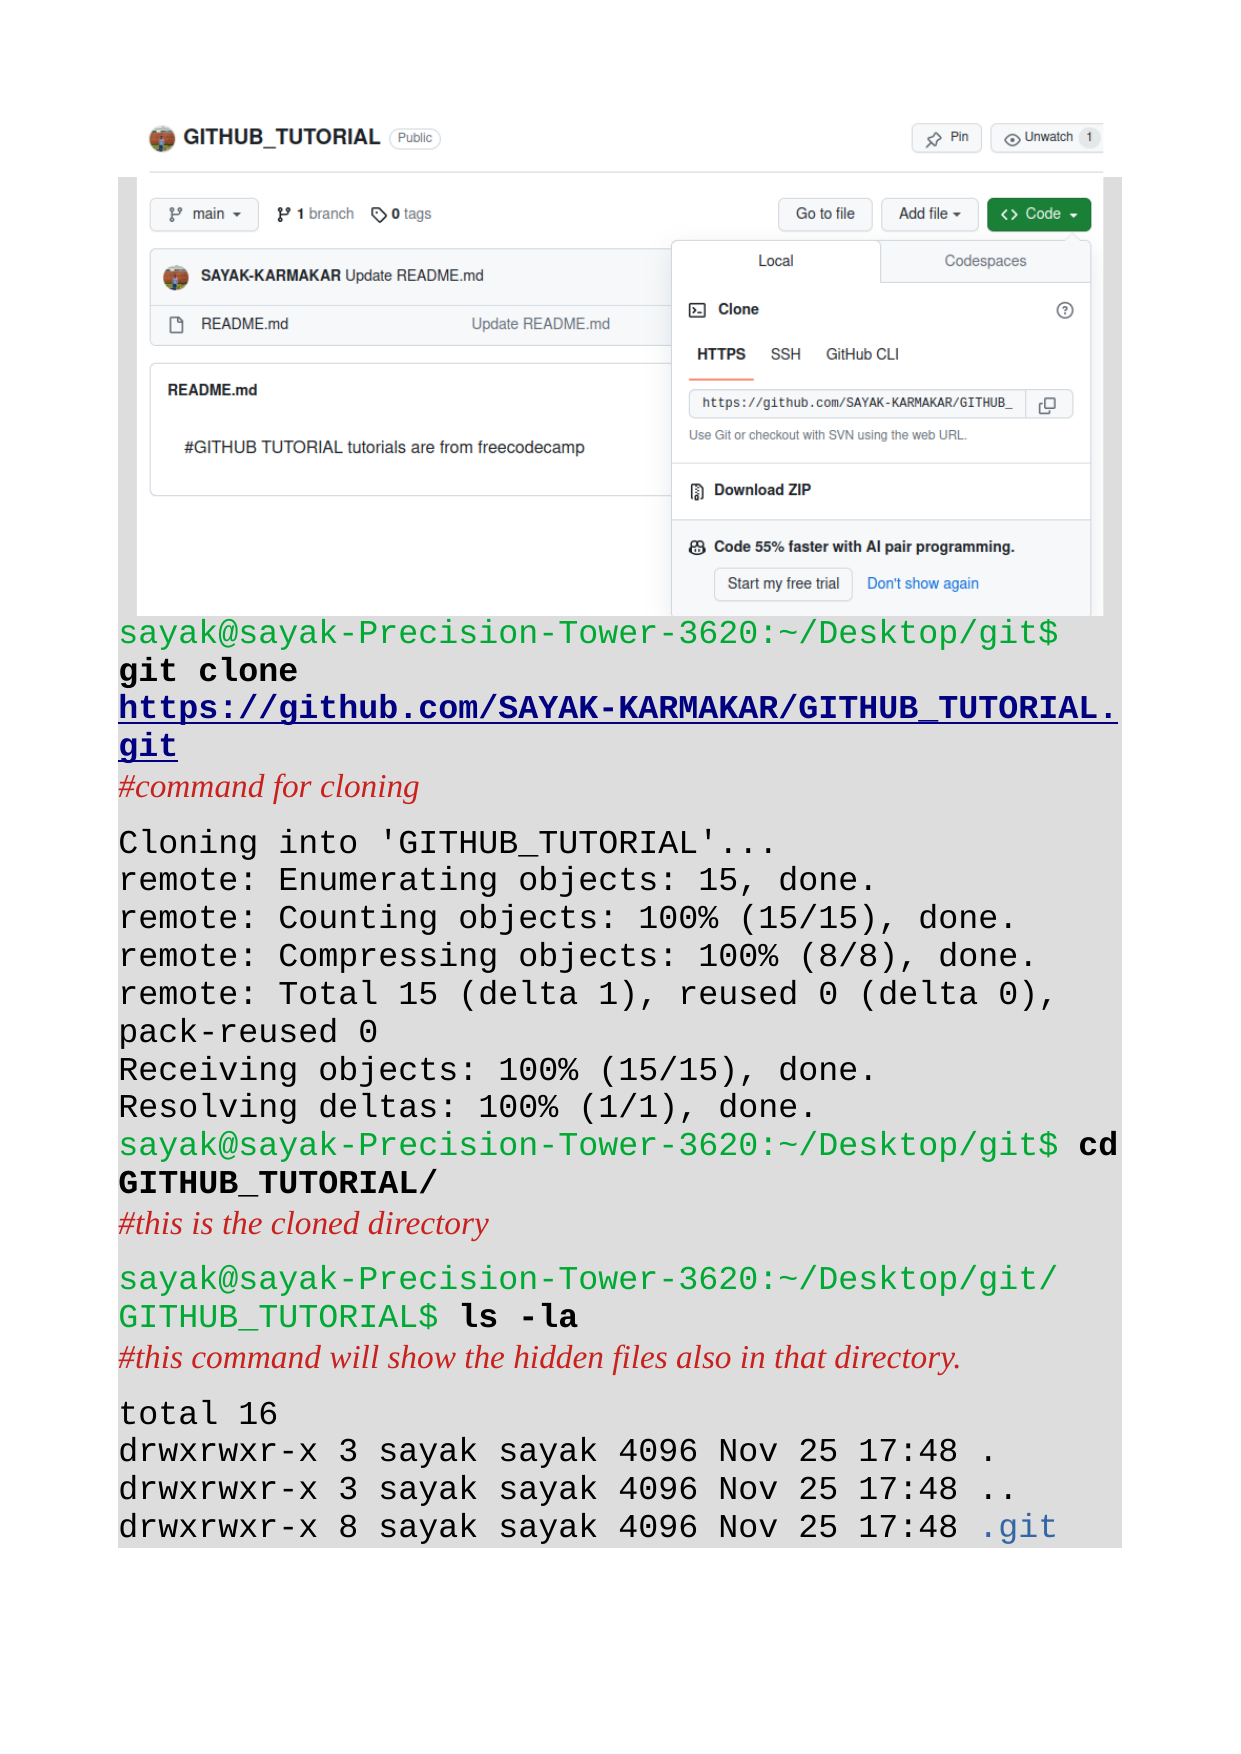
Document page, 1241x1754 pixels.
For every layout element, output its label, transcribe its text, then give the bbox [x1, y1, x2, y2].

text drwxrwxr-x 8 sayak sayak 4096 Nov 25 17:48 .git [118, 1510, 1122, 1548]
text sayak@sayak-Precision-Tower-3620:~/Desktop/git$ cd GITHUB_TUTORIAL/ [118, 1128, 1122, 1203]
text #this is the cloned directory [118, 1203, 1122, 1242]
text sayak@sayak-Precision-Tower-3620:~/Desktop/git/GITHUB_TUTORIAL$ ls -la [118, 1262, 1122, 1338]
text sayak@sayak-Precision-Tower-3620:~/Desktop/git$ git clone https://github.com/SAYAK-KARMAKAR/GITHUB_TUTORIAL.git [118, 177, 1122, 767]
text remote: Counting objects: 100% (15/15), done. [118, 901, 1122, 939]
text #command for cloning [118, 767, 1122, 805]
text remote: Compressing objects: 100% (8/8), done. [118, 939, 1122, 977]
text drwxrwxr-x 3 sayak sayak 4096 Nov 25 17:48 .. [118, 1472, 1122, 1510]
text Resolving deltas: 100% (1/1), done. [118, 1090, 1122, 1128]
text #this command will show the hidden files also in that directory. [118, 1338, 1122, 1376]
text drwxrwxr-x 3 sayak sayak 4096 Nov 25 17:48 . [118, 1434, 1122, 1472]
text remote: Enumerating objects: 15, done. [118, 863, 1122, 901]
text total 16 [118, 1396, 1122, 1434]
text Receiving objects: 100% (15/15), done. [118, 1052, 1122, 1090]
text Cloning into 'GITHUB_TUTORIAL'... [118, 825, 1122, 863]
text remote: Total 15 (delta 1), reused 0 (delta 0), pack-reused 0 [118, 977, 1122, 1052]
